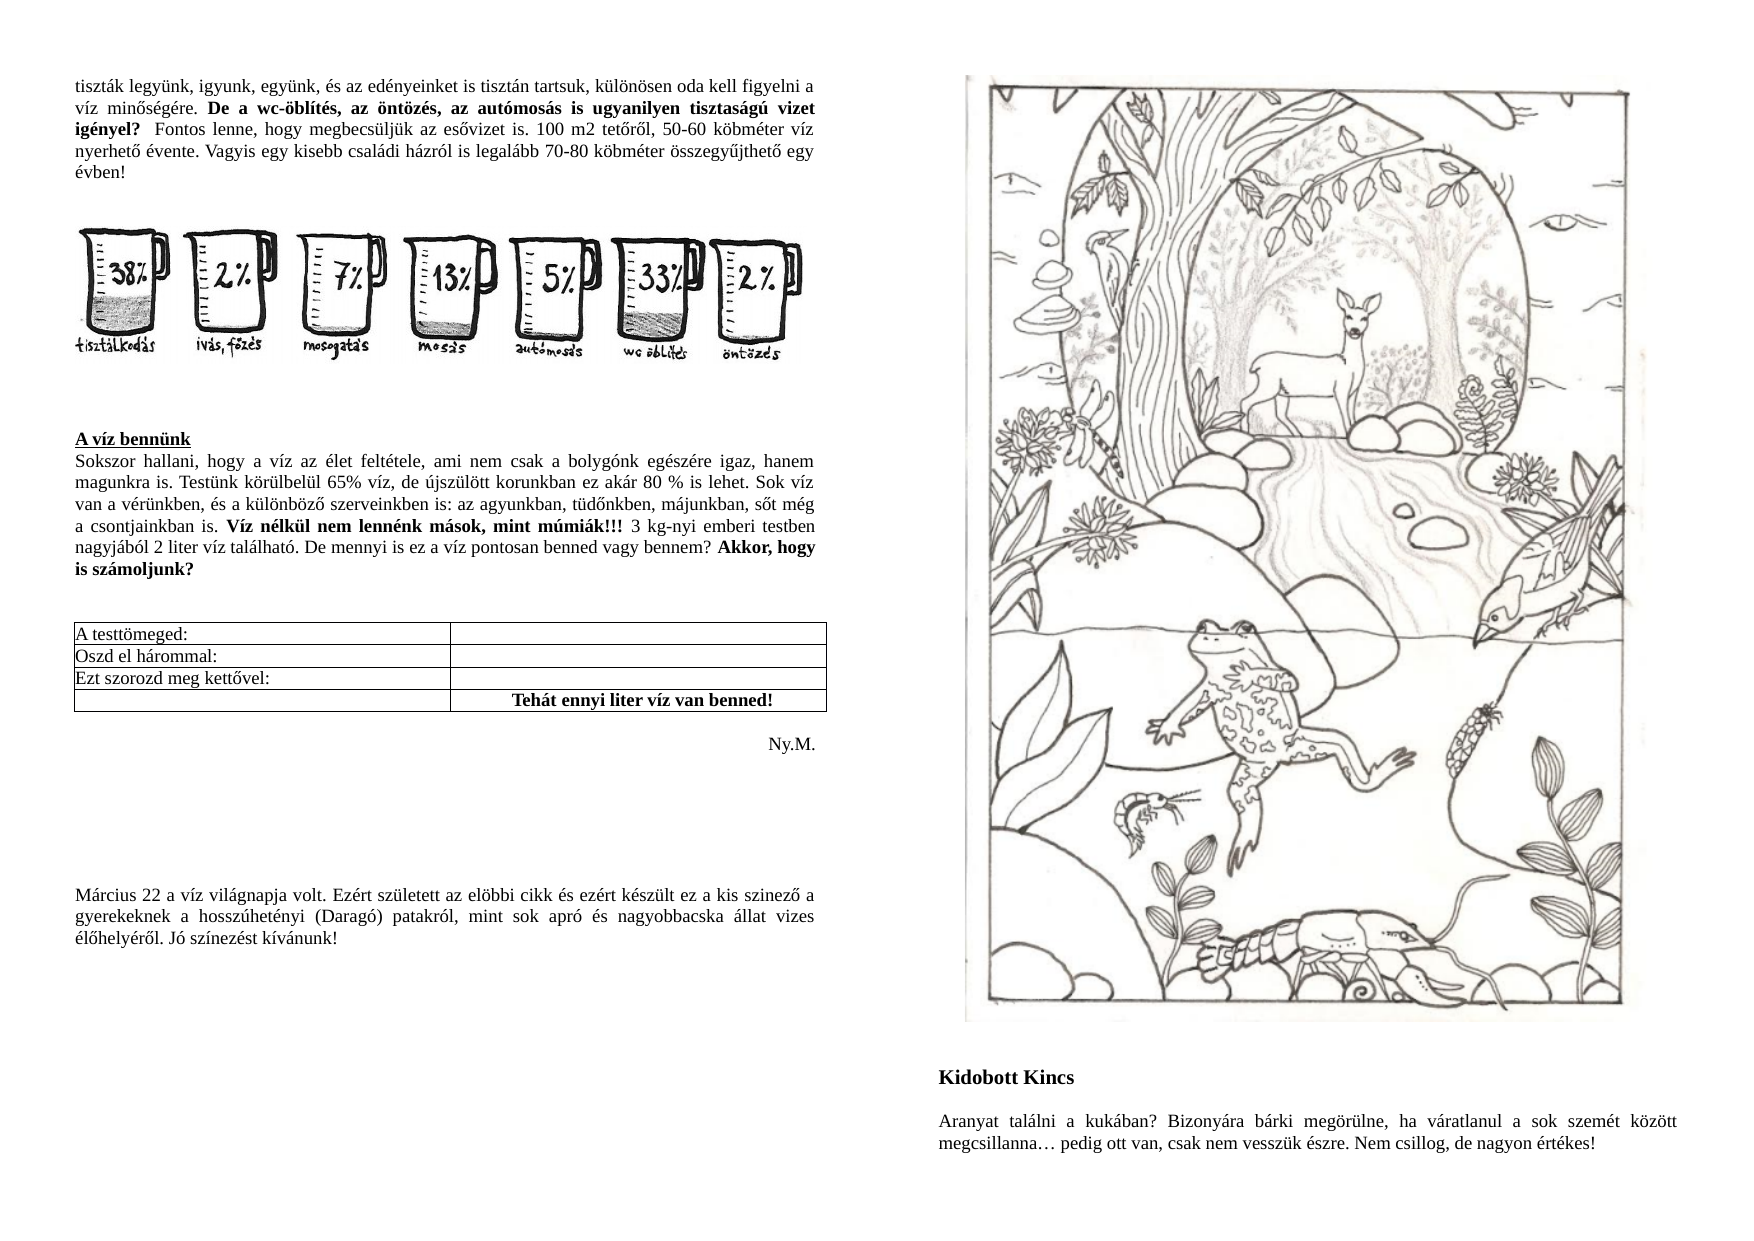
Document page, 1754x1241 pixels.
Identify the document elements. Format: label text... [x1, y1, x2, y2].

text Ny.M. [75, 733, 816, 754]
table_cell [451, 668, 826, 688]
picture [75, 226, 808, 364]
table_cell Ezt szorozd meg kettővel: [75, 668, 450, 688]
text tiszták legyünk, igyunk, együnk, és az edényeinket is tisztán tartsuk, különösen oda kell figyelni a víz minőségére. De a wc-öblítés, az öntözés, az autómosás is ugyanilyen tisztaságú vizet igényel? Fontos lenne, hogy megbecsüljük az esővizet is. 100 m2 tetőről, 50-60 köbméter víz nyerhető évente. Vagyis egy kisebb családi házról is legalább 70-80 köbméter összegyűjthető egy évben! [75, 75, 816, 183]
text Március 22 a víz világnapja volt. Ezért született az elöbbi cikk és ezért készült ez a kis szinező a gyerekeknek a hosszúhetényi (Daragó) patakról, mint sok apró és nagyobbacska állat vizes élőhelyéről. Jó színezést kívánunk! [75, 884, 816, 948]
table_cell [75, 690, 450, 711]
table_header [451, 623, 826, 644]
text Sokszor hallani, hogy a víz az élet feltétele, ami nem csak a bolygónk egészére igaz, hanem magunkra is. Testünk körülbelül 65% víz, de újszülött korunkban ez akár 80 % is lehet. Sok víz van a vérünkben, és a különböző szerveinkben is: az agyunkban, tüdőnkben, májunkban, sőt még a csontjainkban is. Víz nélkül nem lennénk mások, mint múmiák!!! 3 kg-nyi emberi testben nagyjából 2 liter víz található. De mennyi is ez a víz pontosan benned vagy bennem? Akkor, hogy is számoljunk? [75, 450, 816, 579]
picture [964, 75, 1653, 1022]
table_cell Tehát ennyi liter víz van benned! [451, 690, 826, 711]
table_header A testtömeged: [75, 623, 450, 644]
table_cell [451, 645, 826, 666]
text A víz bennünk [75, 428, 816, 450]
table_cell Oszd el hárommal: [75, 645, 450, 666]
text Kidobott Kincs [938, 1064, 1679, 1089]
text Aranyat találni a kukában? Bizonyára bárki megörülne, ha váratlanul a sok szemét között megcsillanna… pedig ott van, csak nem vesszük észre. Nem csillog, de nagyon értékes! [938, 1110, 1679, 1153]
